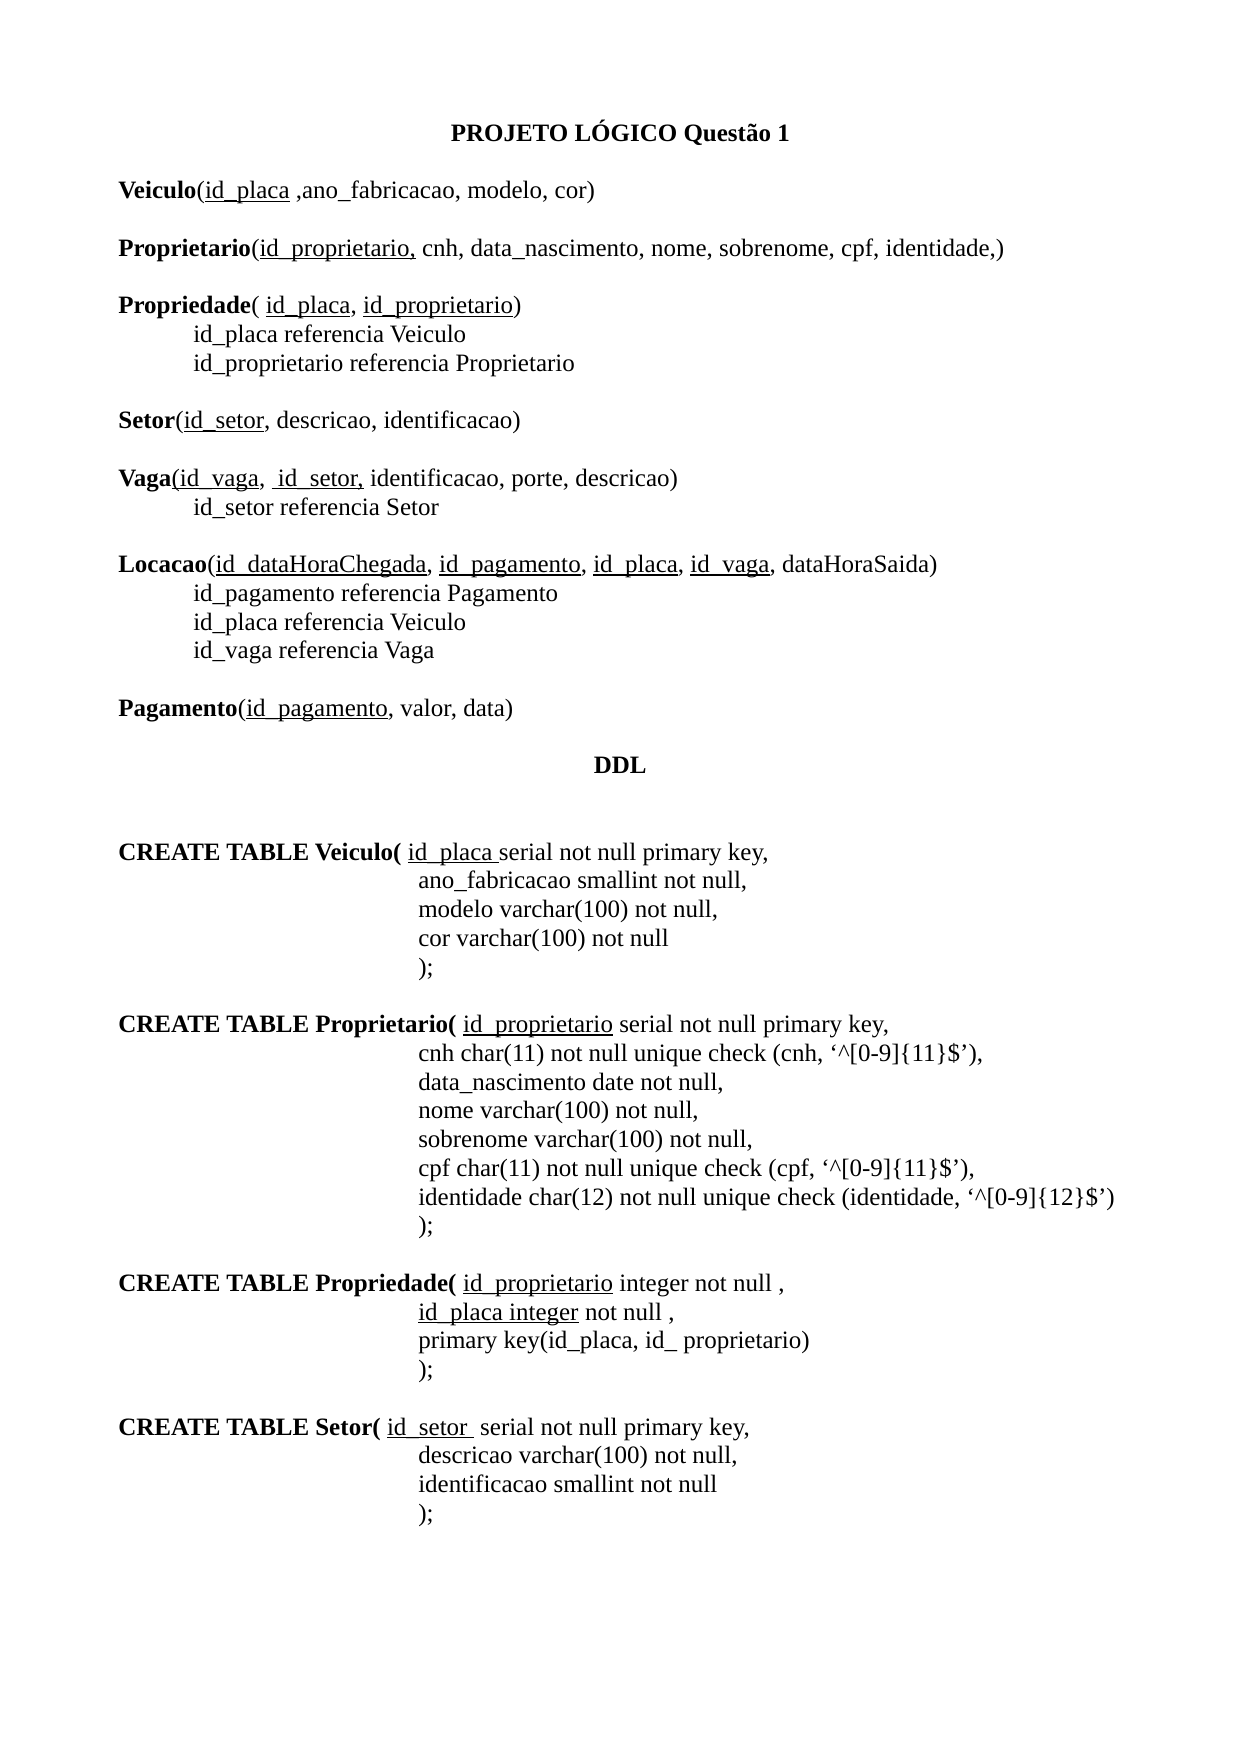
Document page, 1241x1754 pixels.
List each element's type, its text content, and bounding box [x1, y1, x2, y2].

text id_proprietario referencia Proprietario [118, 348, 1122, 377]
text cnh char(11) not null unique check (cnh, ‘^[0-9]{11}$’), [118, 1038, 1122, 1067]
text Setor(id_setor, descricao, identificacao) [118, 406, 1122, 434]
text id_vaga referencia Vaga [118, 636, 1122, 664]
text ); [118, 1354, 1122, 1383]
text CREATE TABLE Proprietario( id_proprietario serial not null primary key, [118, 1009, 1122, 1038]
text ); [118, 952, 1122, 981]
text nome varchar(100) not null, [118, 1096, 1122, 1124]
text Propriedade( id_placa, id_proprietario) [118, 291, 1122, 319]
text id_placa integer not null , [118, 1297, 1122, 1326]
text Veiculo(id_placa ,ano_fabricacao, modelo, cor) [118, 176, 1122, 204]
text cpf char(11) not null unique check (cpf, ‘^[0-9]{11}$’), [118, 1153, 1122, 1182]
text id_pagamento referencia Pagamento [118, 578, 1122, 607]
text identificacao smallint not null [118, 1469, 1122, 1498]
text Pagamento(id_pagamento, valor, data) [118, 693, 1122, 722]
text modelo varchar(100) not null, [118, 894, 1122, 923]
text id_placa referencia Veiculo [118, 319, 1122, 348]
text PROJETO LÓGICO Questão 1 [118, 118, 1122, 147]
text Proprietario(id_proprietario, cnh, data_nascimento, nome, sobrenome, cpf, identidade,) [118, 233, 1122, 262]
text descricao varchar(100) not null, [118, 1441, 1122, 1469]
text Vaga(id_vaga, id_setor, identificacao, porte, descricao) [118, 463, 1122, 492]
text CREATE TABLE Setor( id_setor serial not null primary key, [118, 1412, 1122, 1441]
text ano_fabricacao smallint not null, [118, 866, 1122, 894]
text id_placa referencia Veiculo [118, 607, 1122, 636]
text ); [118, 1211, 1122, 1239]
text id_setor referencia Setor [118, 492, 1122, 521]
text cor varchar(100) not null [118, 923, 1122, 952]
text identidade char(12) not null unique check (identidade, ‘^[0-9]{12}$’) [118, 1182, 1122, 1211]
text CREATE TABLE Propriedade( id_proprietario integer not null , [118, 1268, 1122, 1297]
text Locacao(id_dataHoraChegada, id_pagamento, id_placa, id_vaga, dataHoraSaida) [118, 549, 1122, 578]
text ); [118, 1498, 1122, 1527]
text data_nascimento date not null, [118, 1067, 1122, 1096]
text CREATE TABLE Veiculo( id_placa serial not null primary key, [118, 837, 1122, 866]
text primary key(id_placa, id_ proprietario) [118, 1326, 1122, 1354]
text DDL [118, 751, 1122, 779]
text sobrenome varchar(100) not null, [118, 1124, 1122, 1153]
